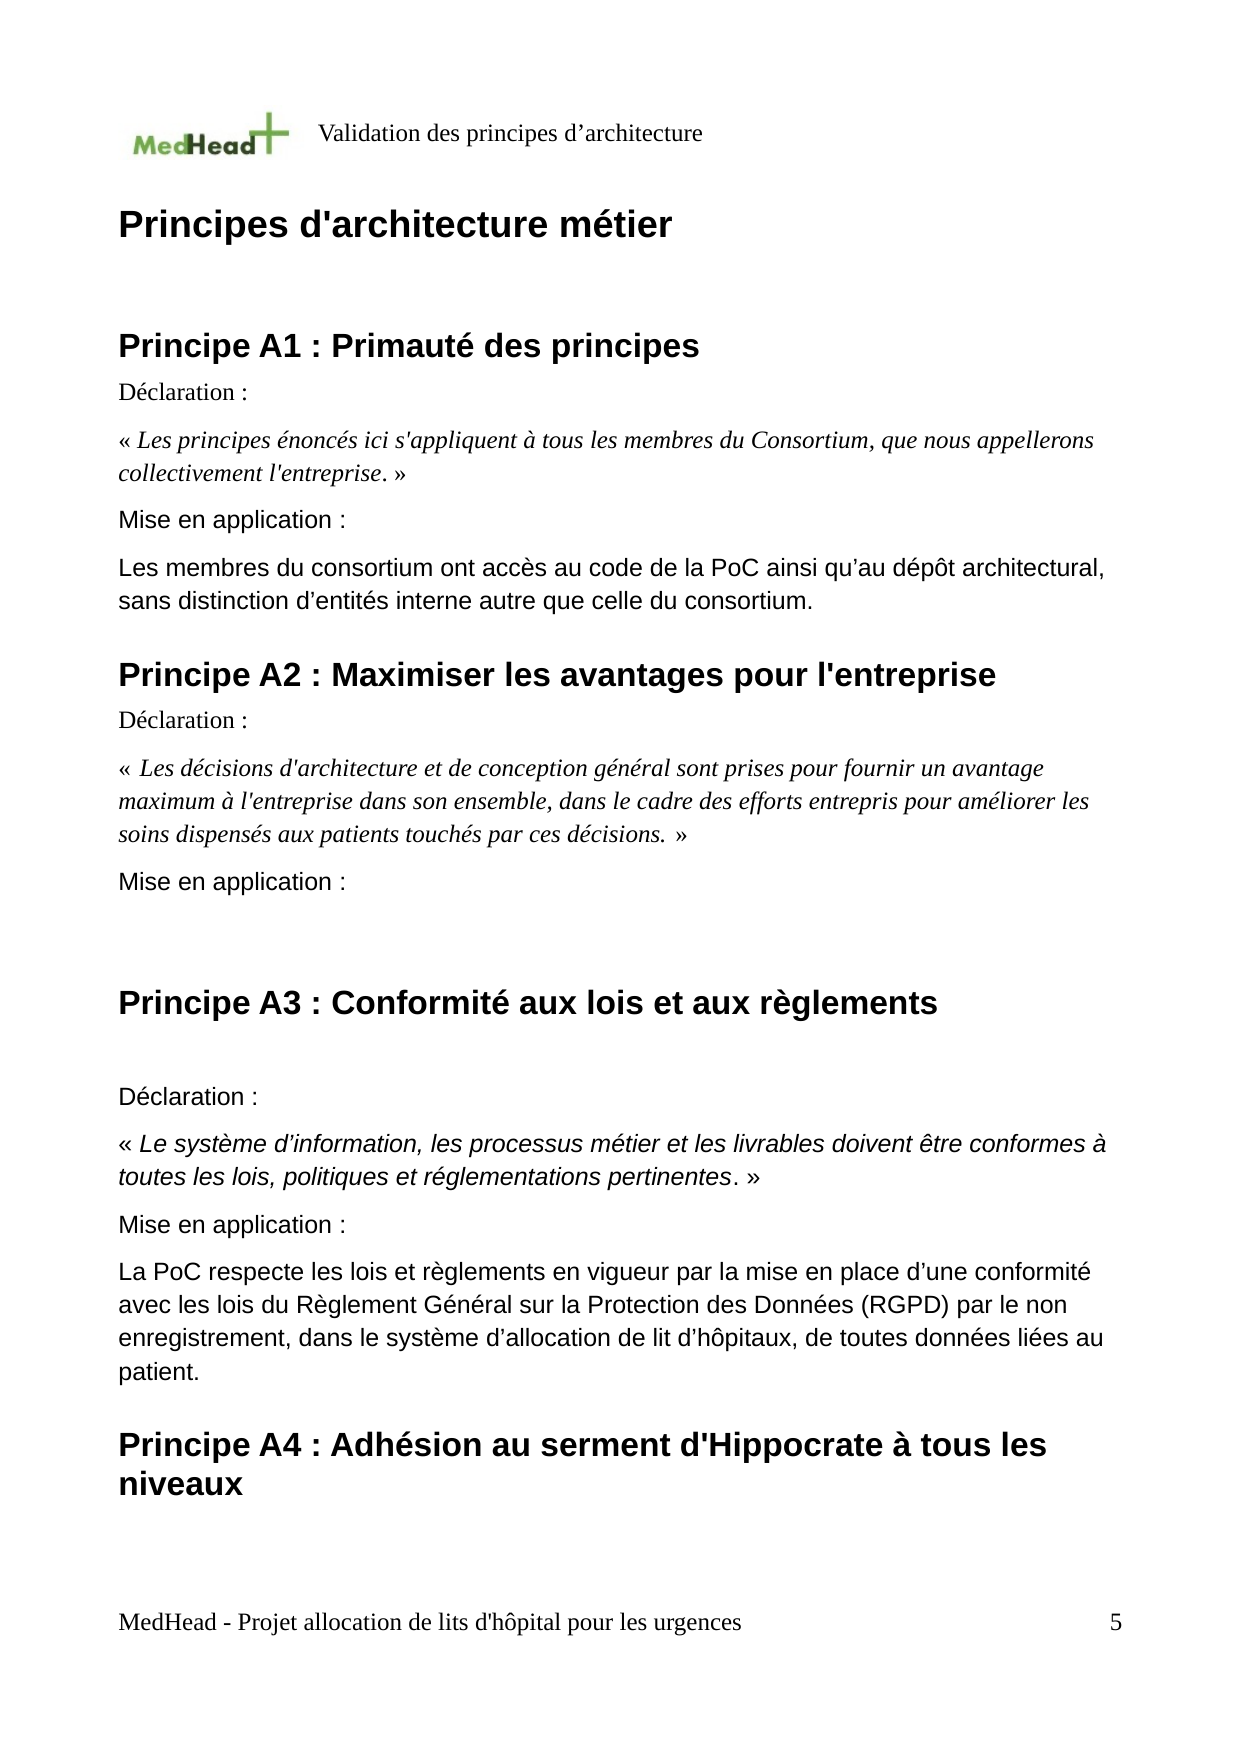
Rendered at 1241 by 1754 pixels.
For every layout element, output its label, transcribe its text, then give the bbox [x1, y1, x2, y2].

text Mise en application : [118, 505, 1122, 534]
text La PoC respecte les lois et règlements en vigueur par la mise en place d’une conformité avec les lois du Règlement Général sur la Protection des Données (RGPD) par le non enregistrement, dans le système d’allocation de lit d’hôpitaux, de toutes données liées au patient. [118, 1257, 1122, 1385]
picture [118, 105, 305, 160]
subtitle Principe A4 : Adhésion au serment d'Hippocrate à tous les niveaux [118, 1425, 1122, 1502]
subtitle Principes d'architecture métier [118, 201, 1122, 245]
text « Les décisions d'architecture et de conception général sont prises pour fournir un avantage maximum à l'entreprise dans son ensemble, dans le cadre des efforts entrepris pour améliorer les soins dispensés aux patients touchés par ces décisions. » [118, 753, 1122, 848]
text Mise en application : [118, 867, 1122, 896]
text « Les principes énoncés ici s'appliquent à tous les membres du Consortium, que nous appellerons collectivement l'entreprise. » [118, 425, 1122, 486]
text Les membres du consortium ont accès au code de la PoC ainsi qu’au dépôt architectural, sans distinction d’entités interne autre que celle du consortium. [118, 553, 1122, 615]
subtitle Principe A2 : Maximiser les avantages pour l'entreprise [118, 654, 1122, 693]
subtitle Principe A1 : Primauté des principes [118, 326, 1122, 364]
text Mise en application : [118, 1210, 1122, 1238]
text Déclaration : [118, 706, 1122, 734]
text « Le système d’information, les processus métier et les livrables doivent être conformes à toutes les lois, politiques et réglementations pertinentes. » [118, 1129, 1122, 1191]
subtitle Principe A3 : Conformité aux lois et aux règlements [118, 983, 1122, 1021]
text Déclaration : [118, 377, 1122, 406]
text Déclaration : [118, 1082, 1122, 1110]
